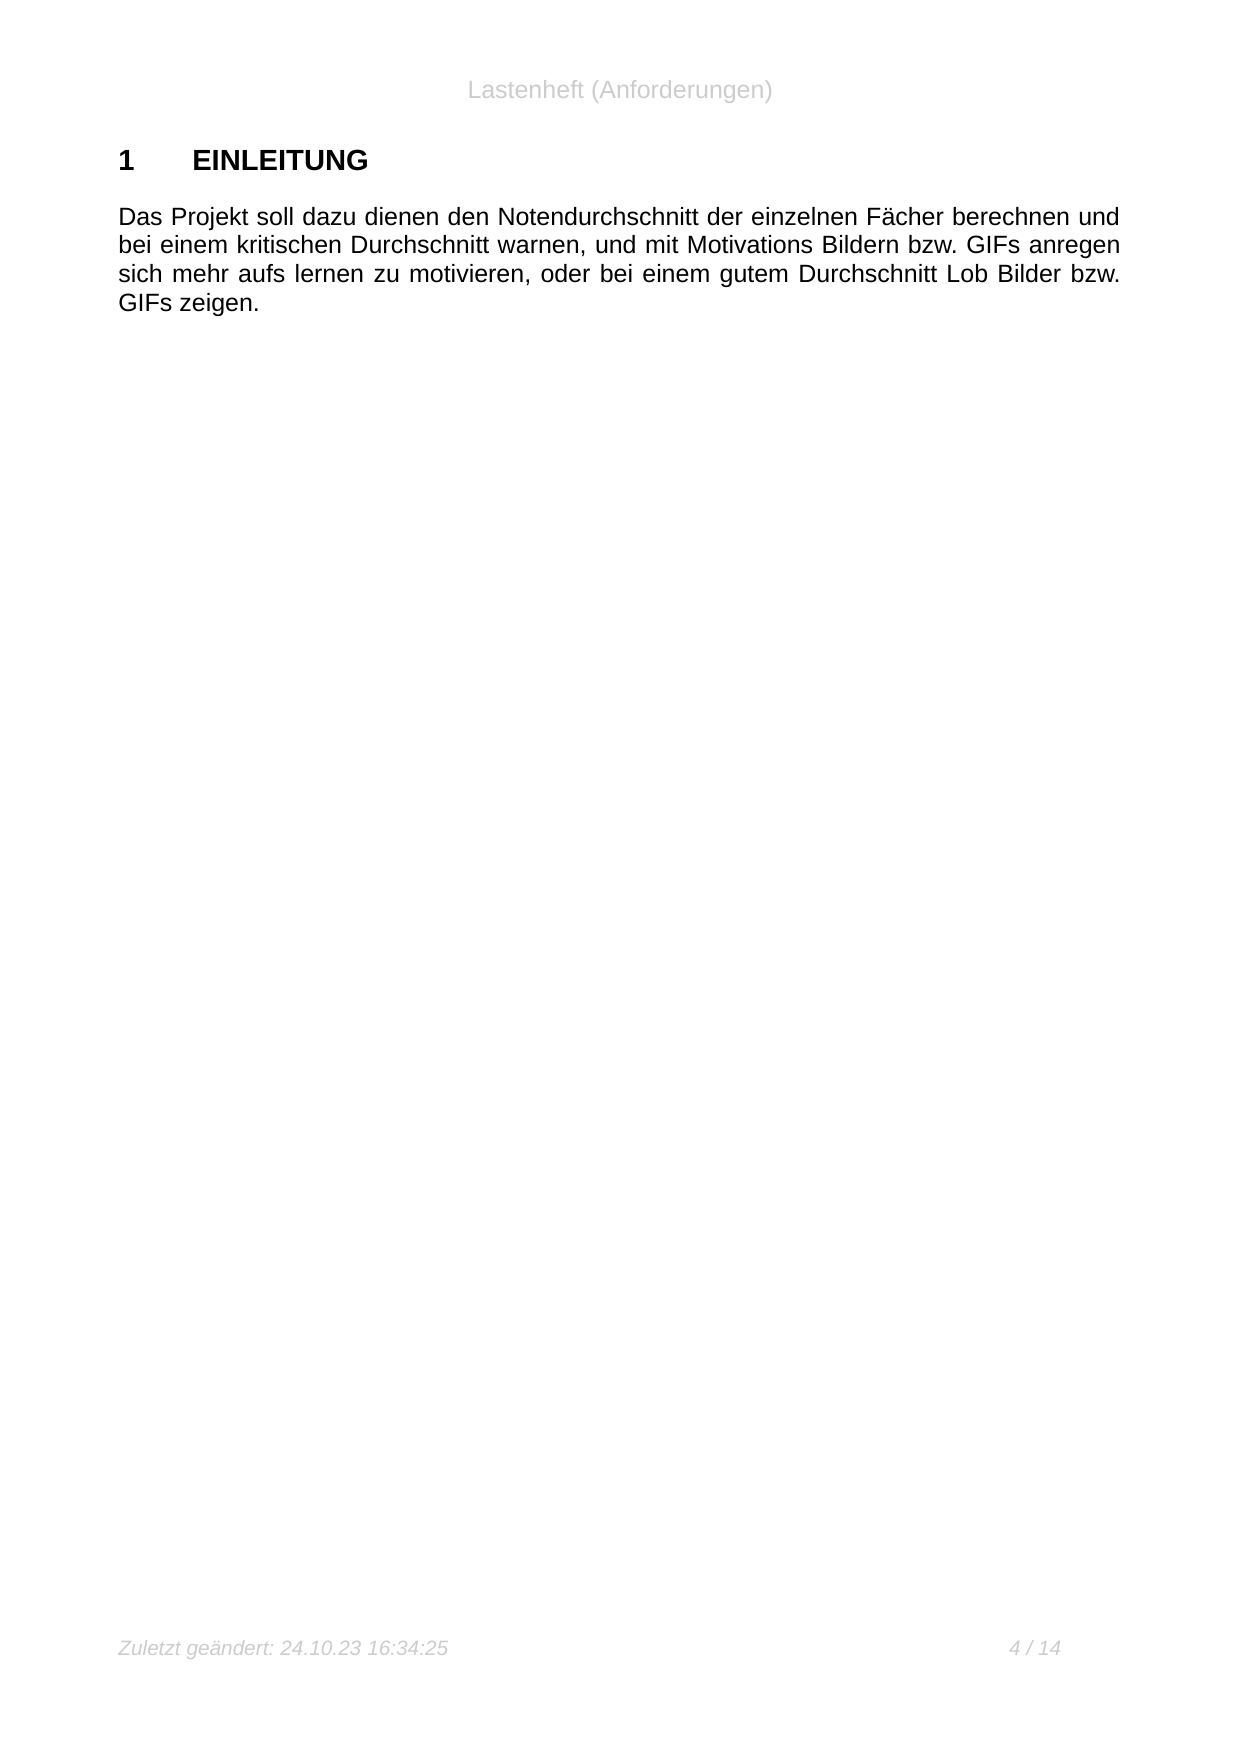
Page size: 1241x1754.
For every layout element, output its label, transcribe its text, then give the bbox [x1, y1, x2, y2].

text Das Projekt soll dazu dienen den Notendurchschnitt der einzelnen Fächer berechnen und bei einem kritischen Durchschnitt warnen, und mit Motivations Bildern bzw. GIFs anregen sich mehr aufs lernen zu motivieren, oder bei einem gutem Durchschnitt Lob Bilder bzw. GIFs zeigen. [118, 202, 1122, 317]
subtitle Einleitung [118, 143, 1122, 177]
